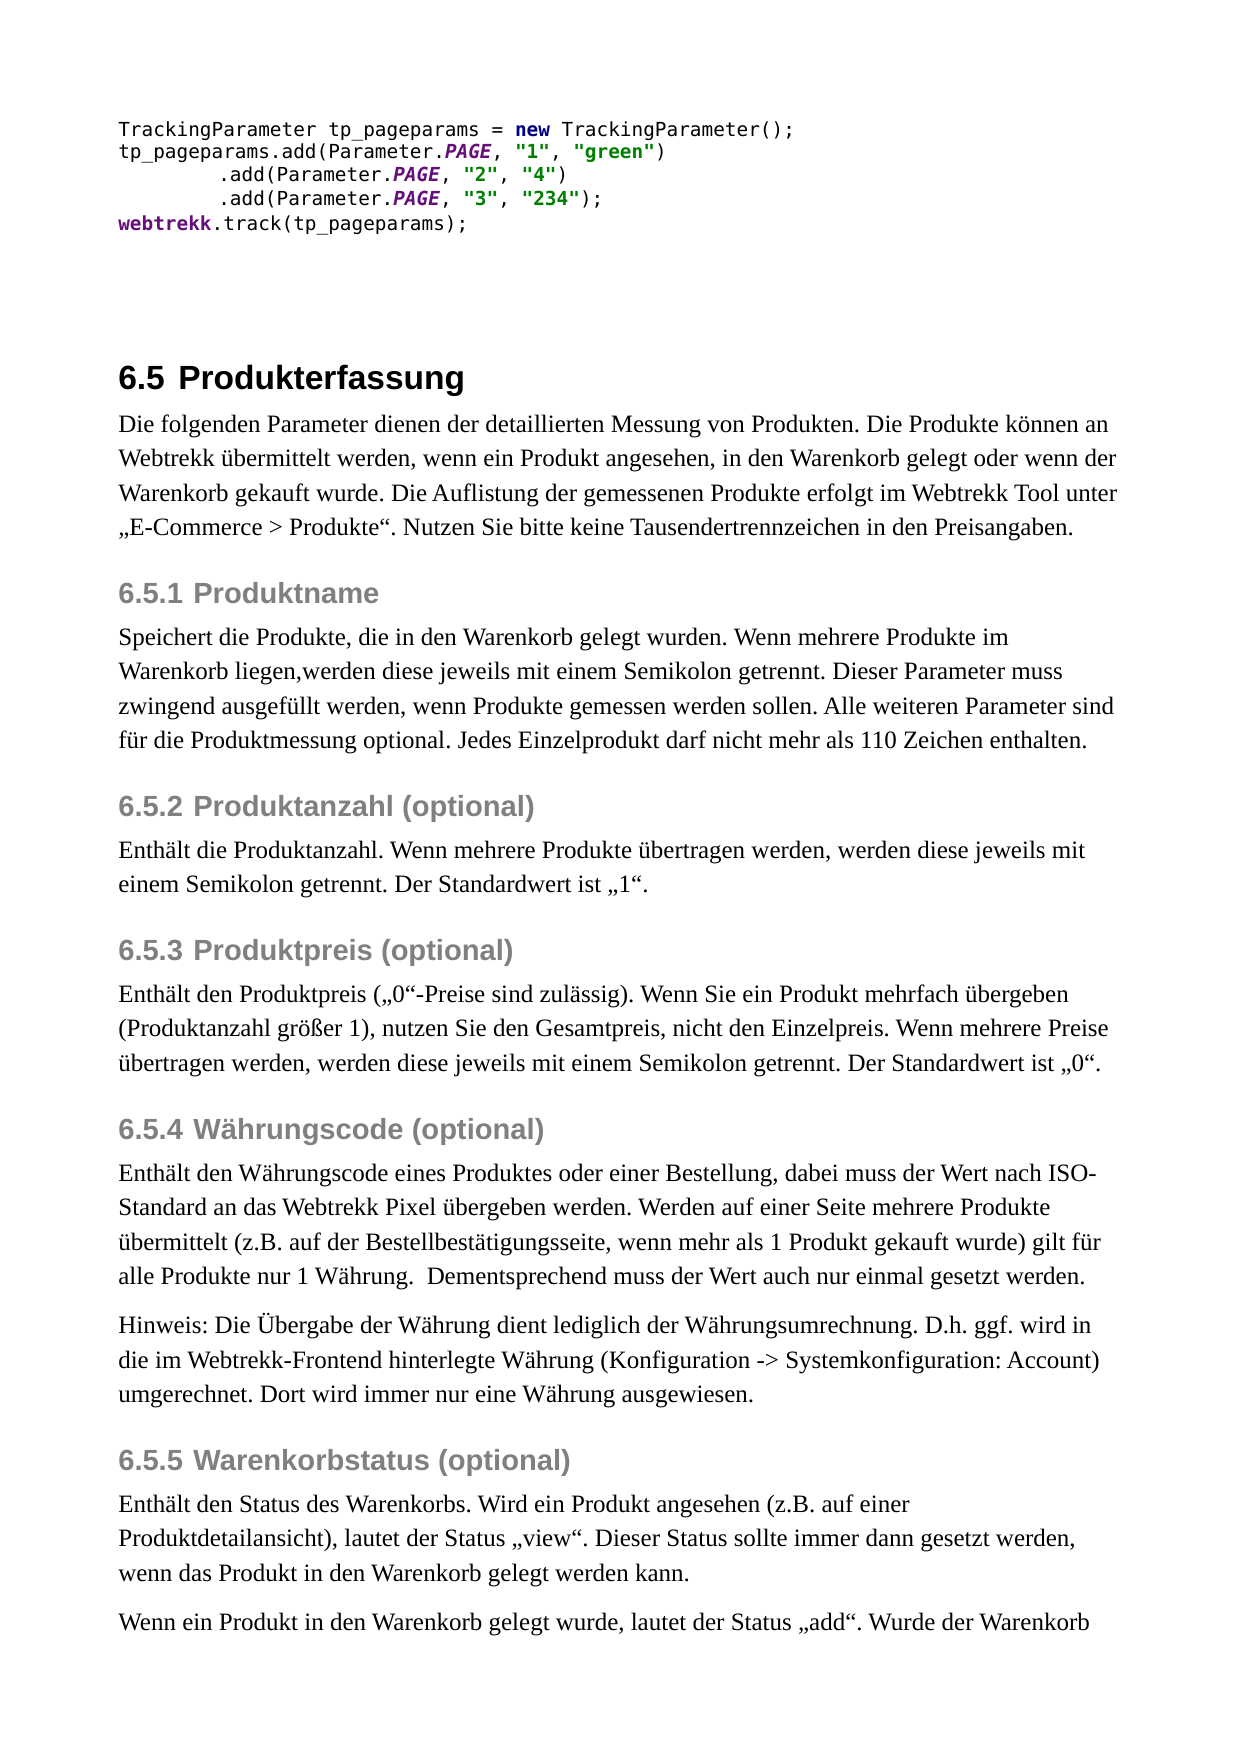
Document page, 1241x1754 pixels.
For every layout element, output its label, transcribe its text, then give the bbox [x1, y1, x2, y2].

text Speichert die Produkte, die in den Warenkorb gelegt wurden. Wenn mehrere Produkte im Warenkorb liegen,werden diese jeweils mit einem Semikolon getrennt. Dieser Parameter muss zwingend ausgefüllt werden, wenn Produkte gemessen werden sollen. Alle weiteren Parameter sind für die Produktmessung optional. Jedes Einzelprodukt darf nicht mehr als 110 Zeichen enthalten. [118, 622, 1122, 754]
subtitle Warenkorbstatus (optional) [118, 1443, 1122, 1476]
subtitle Produkterfassung [118, 357, 1122, 396]
text .add(Parameter.PAGE, "3", "234"); [118, 188, 1122, 212]
text tp_pageparams.add(Parameter.PAGE, "1", "green") [118, 141, 1122, 163]
subtitle Produktname [118, 576, 1122, 609]
text Enthält den Produktpreis („0“-Preise sind zulässig). Wenn Sie ein Produkt mehrfach übergeben (Produktanzahl größer 1), nutzen Sie den Gesamtpreis, nicht den Einzelpreis. Wenn mehrere Preise übertragen werden, werden diese jeweils mit einem Semikolon getrennt. Der Standardwert ist „0“. [118, 979, 1122, 1077]
text Hinweis: Die Übergabe der Währung dient lediglich der Währungsumrechnung. D.h. ggf. wird in die im Webtrekk-Frontend hinterlegte Währung (Konfiguration -> Systemkonfiguration: Account) umgerechnet. Dort wird immer nur eine Währung ausgewiesen. [118, 1310, 1122, 1408]
subtitle Produktpreis (optional) [118, 933, 1122, 967]
subtitle Produktanzahl (optional) [118, 789, 1122, 822]
text TrackingParameter tp_pageparams = new TrackingParameter(); [118, 118, 1122, 141]
text Wenn ein Produkt in den Warenkorb gelegt wurde, lautet der Status „add“. Wurde der Warenkorb [118, 1607, 1122, 1636]
text Enthält den Währungscode eines Produktes oder einer Bestellung, dabei muss der Wert nach ISO-Standard an das Webtrekk Pixel übergeben werden. Werden auf einer Seite mehrere Produkte übermittelt (z.B. auf der Bestellbestätigungsseite, wenn mehr als 1 Produkt gekauft wurde) gilt für alle Produkte nur 1 Währung. Dementsprechend muss der Wert auch nur einmal gesetzt werden. [118, 1158, 1122, 1290]
subtitle Währungscode (optional) [118, 1112, 1122, 1145]
text Die folgenden Parameter dienen der detaillierten Messung von Produkten. Die Produkte können an Webtrekk übermittelt werden, wenn ein Produkt angesehen, in den Warenkorb gelegt oder wenn der Warenkorb gekauft wurde. Die Auflistung der gemessenen Produkte erfolgt im Webtrekk Tool unter „E-Commerce > Produkte“. Nutzen Sie bitte keine Tausendertrennzeichen in den Preisangaben. [118, 409, 1122, 541]
text Enthält den Status des Warenkorbs. Wird ein Produkt angesehen (z.B. auf einer Produktdetailansicht), lautet der Status „view“. Dieser Status sollte immer dann gesetzt werden, wenn das Produkt in den Warenkorb gelegt werden kann. [118, 1489, 1122, 1587]
text .add(Parameter.PAGE, "2", "4") [118, 163, 1122, 188]
text webtrekk.track(tp_pageparams); [118, 212, 1122, 234]
text Enthält die Produktanzahl. Wenn mehrere Produkte übertragen werden, werden diese jeweils mit einem Semikolon getrennt. Der Standardwert ist „1“. [118, 835, 1122, 898]
